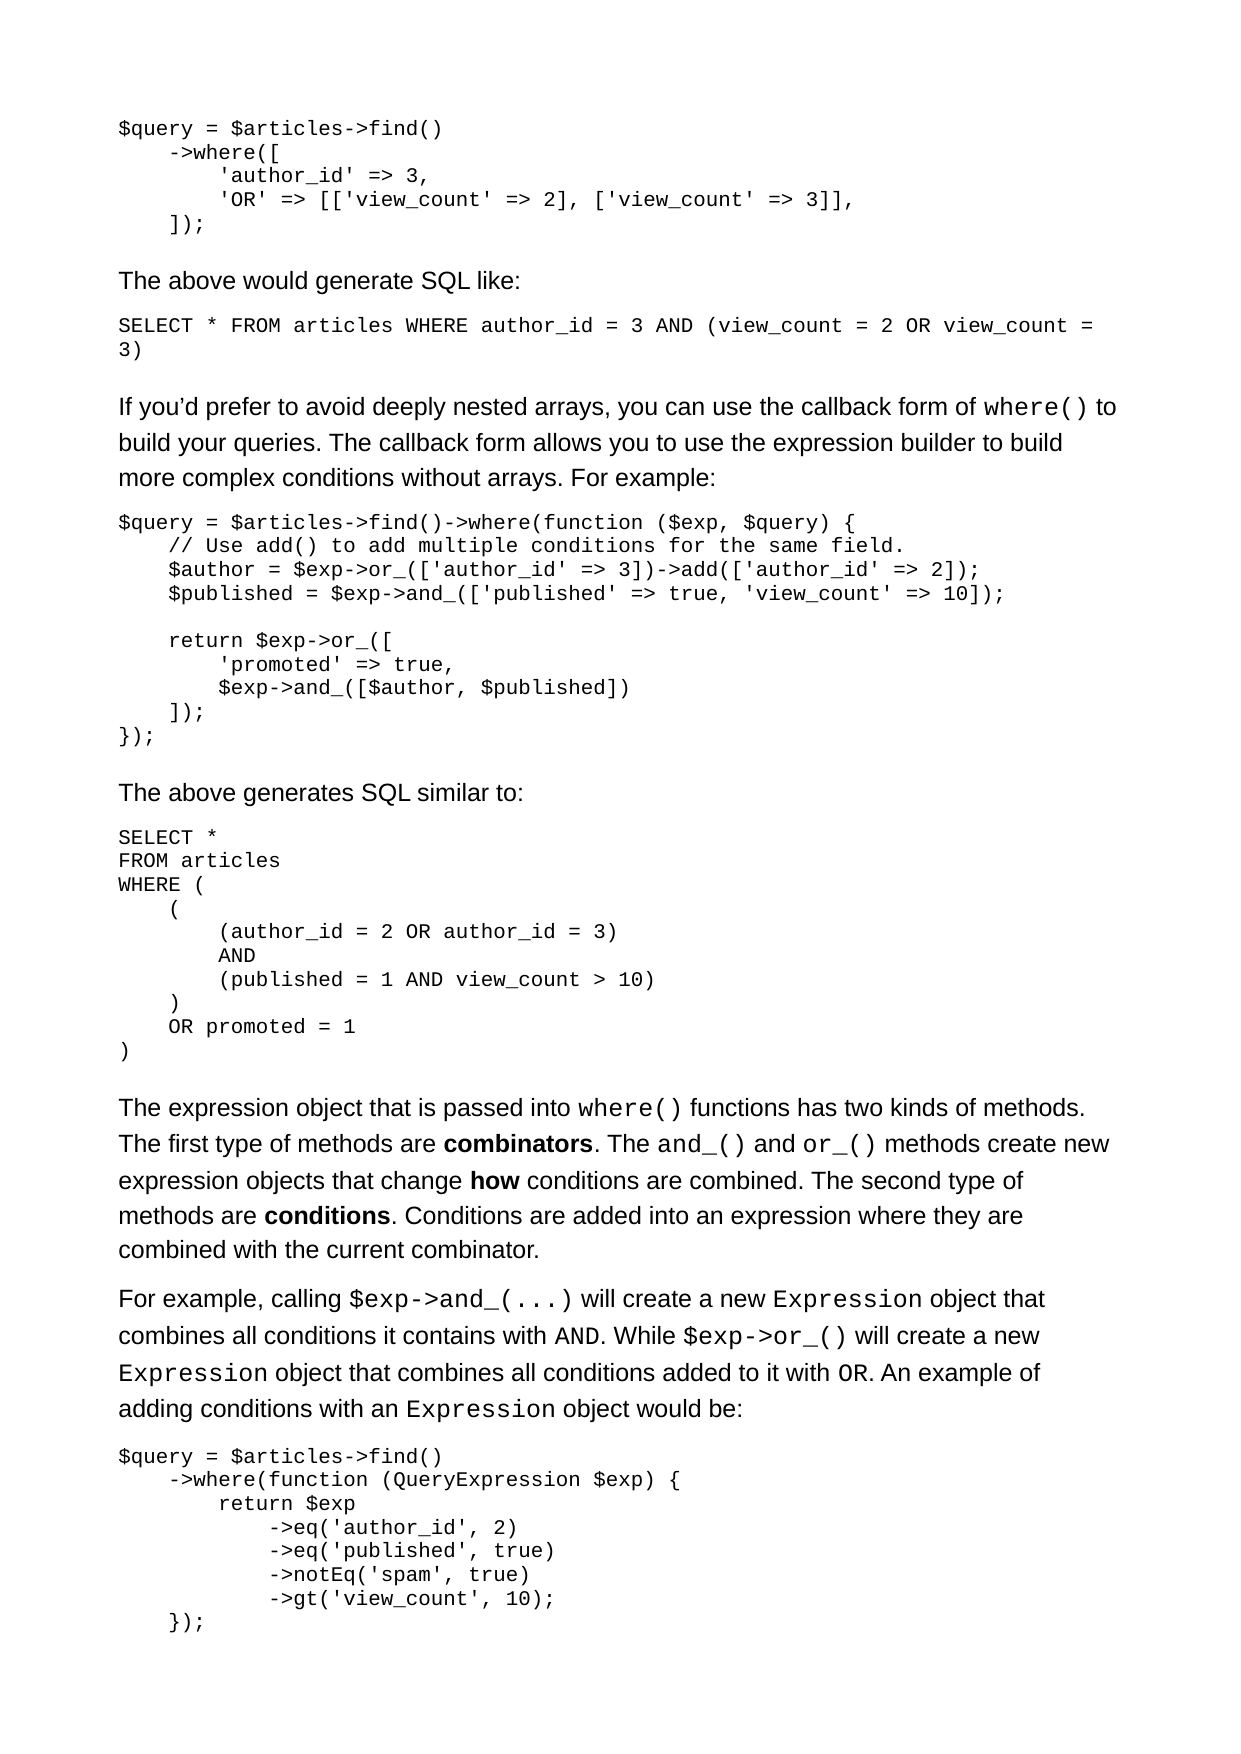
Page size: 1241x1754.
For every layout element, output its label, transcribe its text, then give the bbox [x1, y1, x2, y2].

text FROM articles [118, 851, 1122, 874]
text 'OR' => [['view_count' => 2], ['view_count' => 3]], [118, 189, 1122, 213]
text ]); [118, 213, 1122, 236]
text SELECT * [118, 827, 1122, 851]
text ->where([ [118, 142, 1122, 165]
text For example, calling $exp->and_(...) will create a new Expression object that combines all conditions it contains with AND. While $exp->or_() will create a new Expression object that combines all conditions added to it with OR. An example of adding conditions with an Expression object would be: [118, 1284, 1122, 1425]
text (author_id = 2 OR author_id = 3) [118, 921, 1122, 945]
text $query = $articles->find()->where(function ($exp, $query) { [118, 512, 1122, 536]
text $published = $exp->and_(['published' => true, 'view_count' => 10]); [118, 583, 1122, 606]
text ->gt('view_count', 10); [118, 1588, 1122, 1611]
text ->eq('author_id', 2) [118, 1517, 1122, 1540]
text }); [118, 725, 1122, 748]
text (published = 1 AND view_count > 10) [118, 969, 1122, 992]
text }); [118, 1611, 1122, 1635]
text OR promoted = 1 [118, 1016, 1122, 1040]
text If you’d prefer to avoid deeply nested arrays, you can use the callback form of where() to build your queries. The callback form allows you to use the expression builder to build more complex conditions without arrays. For example: [118, 392, 1122, 492]
text 'promoted' => true, [118, 654, 1122, 677]
text $query = $articles->find() [118, 118, 1122, 142]
text The above would generate SQL like: [118, 266, 1122, 294]
text The above generates SQL similar to: [118, 778, 1122, 807]
text WHERE ( [118, 874, 1122, 898]
text ->notEq('spam', true) [118, 1564, 1122, 1588]
text $query = $articles->find() [118, 1446, 1122, 1469]
text return $exp [118, 1493, 1122, 1517]
text $author = $exp->or_(['author_id' => 3])->add(['author_id' => 2]); [118, 559, 1122, 583]
text SELECT * FROM articles WHERE author_id = 3 AND (view_count = 2 OR view_count = 3) [118, 315, 1122, 362]
text ->where(function (QueryExpression $exp) { [118, 1469, 1122, 1493]
text $exp->and_([$author, $published]) [118, 677, 1122, 701]
text 'author_id' => 3, [118, 165, 1122, 189]
text The expression object that is passed into where() functions has two kinds of methods. The first type of methods are combinators. The and_() and or_() methods create new expression objects that change how conditions are combined. The second type of methods are conditions. Conditions are added into an expression where they are combined with the current combinator. [118, 1093, 1122, 1264]
text ) [118, 1040, 1122, 1063]
text ) [118, 992, 1122, 1016]
text AND [118, 945, 1122, 969]
text ( [118, 898, 1122, 921]
text ]); [118, 701, 1122, 725]
text // Use add() to add multiple conditions for the same field. [118, 536, 1122, 559]
text return $exp->or_([ [118, 630, 1122, 654]
text ->eq('published', true) [118, 1540, 1122, 1564]
